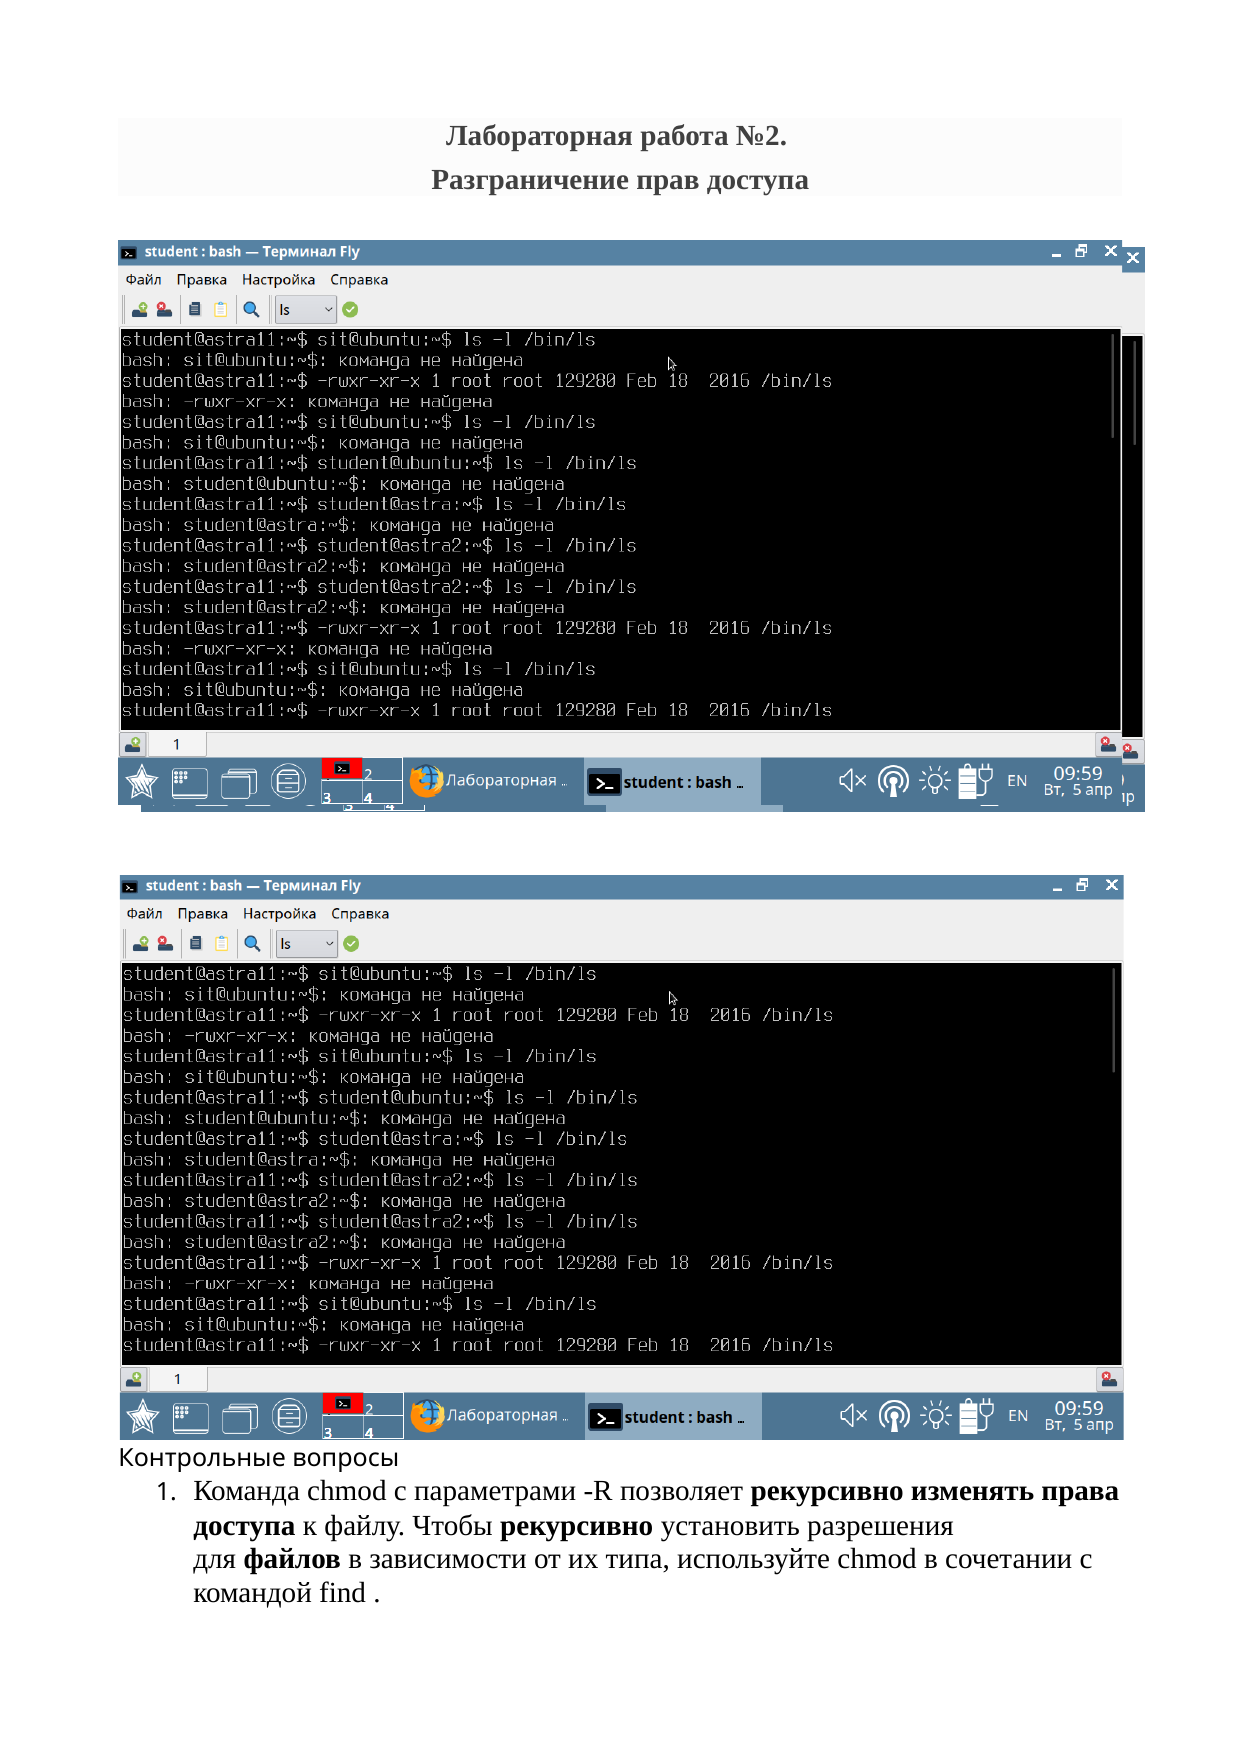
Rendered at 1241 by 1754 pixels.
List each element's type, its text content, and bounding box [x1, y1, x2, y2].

list Команда chmod с параметрами -R позволяет рекурсивно изменять права доступа к файлу. Чтобы рекурсивно установить разрешения для файлов в зависимости от их типа, используйте chmod в сочетании с командой find . [156, 1473, 1122, 1608]
text Лабораторная работа №2. [118, 118, 1122, 152]
text Контрольные вопросы [118, 873, 1122, 1473]
text Разграничение прав доступа [118, 162, 1122, 196]
